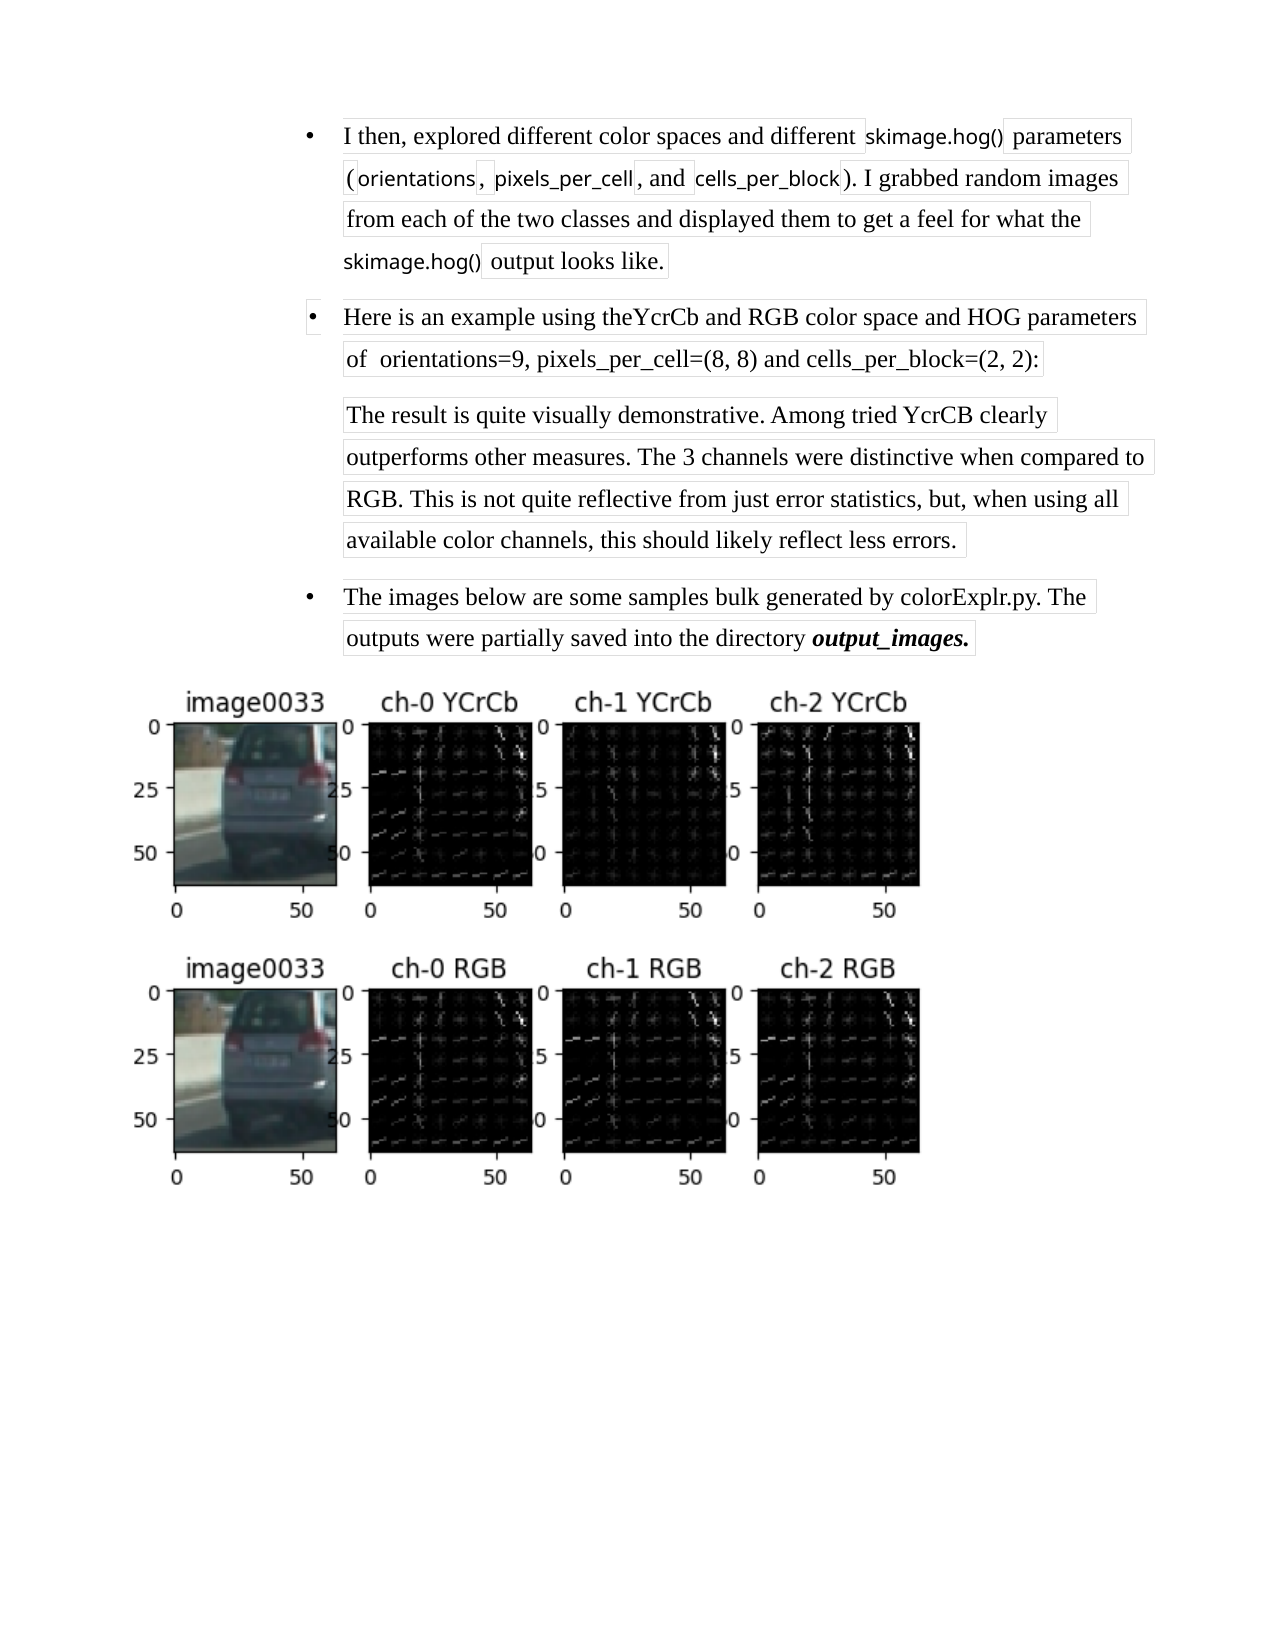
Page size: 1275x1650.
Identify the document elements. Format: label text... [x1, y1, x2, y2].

picture [118, 942, 938, 1203]
list The images below are some samples bulk generated by colorExplr.py. The outputs were partially saved into the directory output_images. [306, 578, 1157, 655]
list Here is an example using theYcrCb and RGB color space and HOG parameters of orientations=9, pixels_per_cell=(8, 8) and cells_per_block=(2, 2): [306, 299, 1157, 376]
list I then, explored different color spaces and different skimage.hog() parameters (orientations, pixels_per_cell, and cells_per_block). I grabbed random images from each of the two classes and displayed them to get a feel for what the skimage.hog() output looks like. [306, 118, 1157, 278]
list The result is quite visually demonstrative. Among tried YcrCB clearly outperforms other measures. The 3 channels were distinctive when compared to RGB. This is not quite reflective from just error statistics, but, when using all available color channels, this should likely reflect less errors. [306, 397, 1157, 557]
picture [118, 676, 938, 936]
